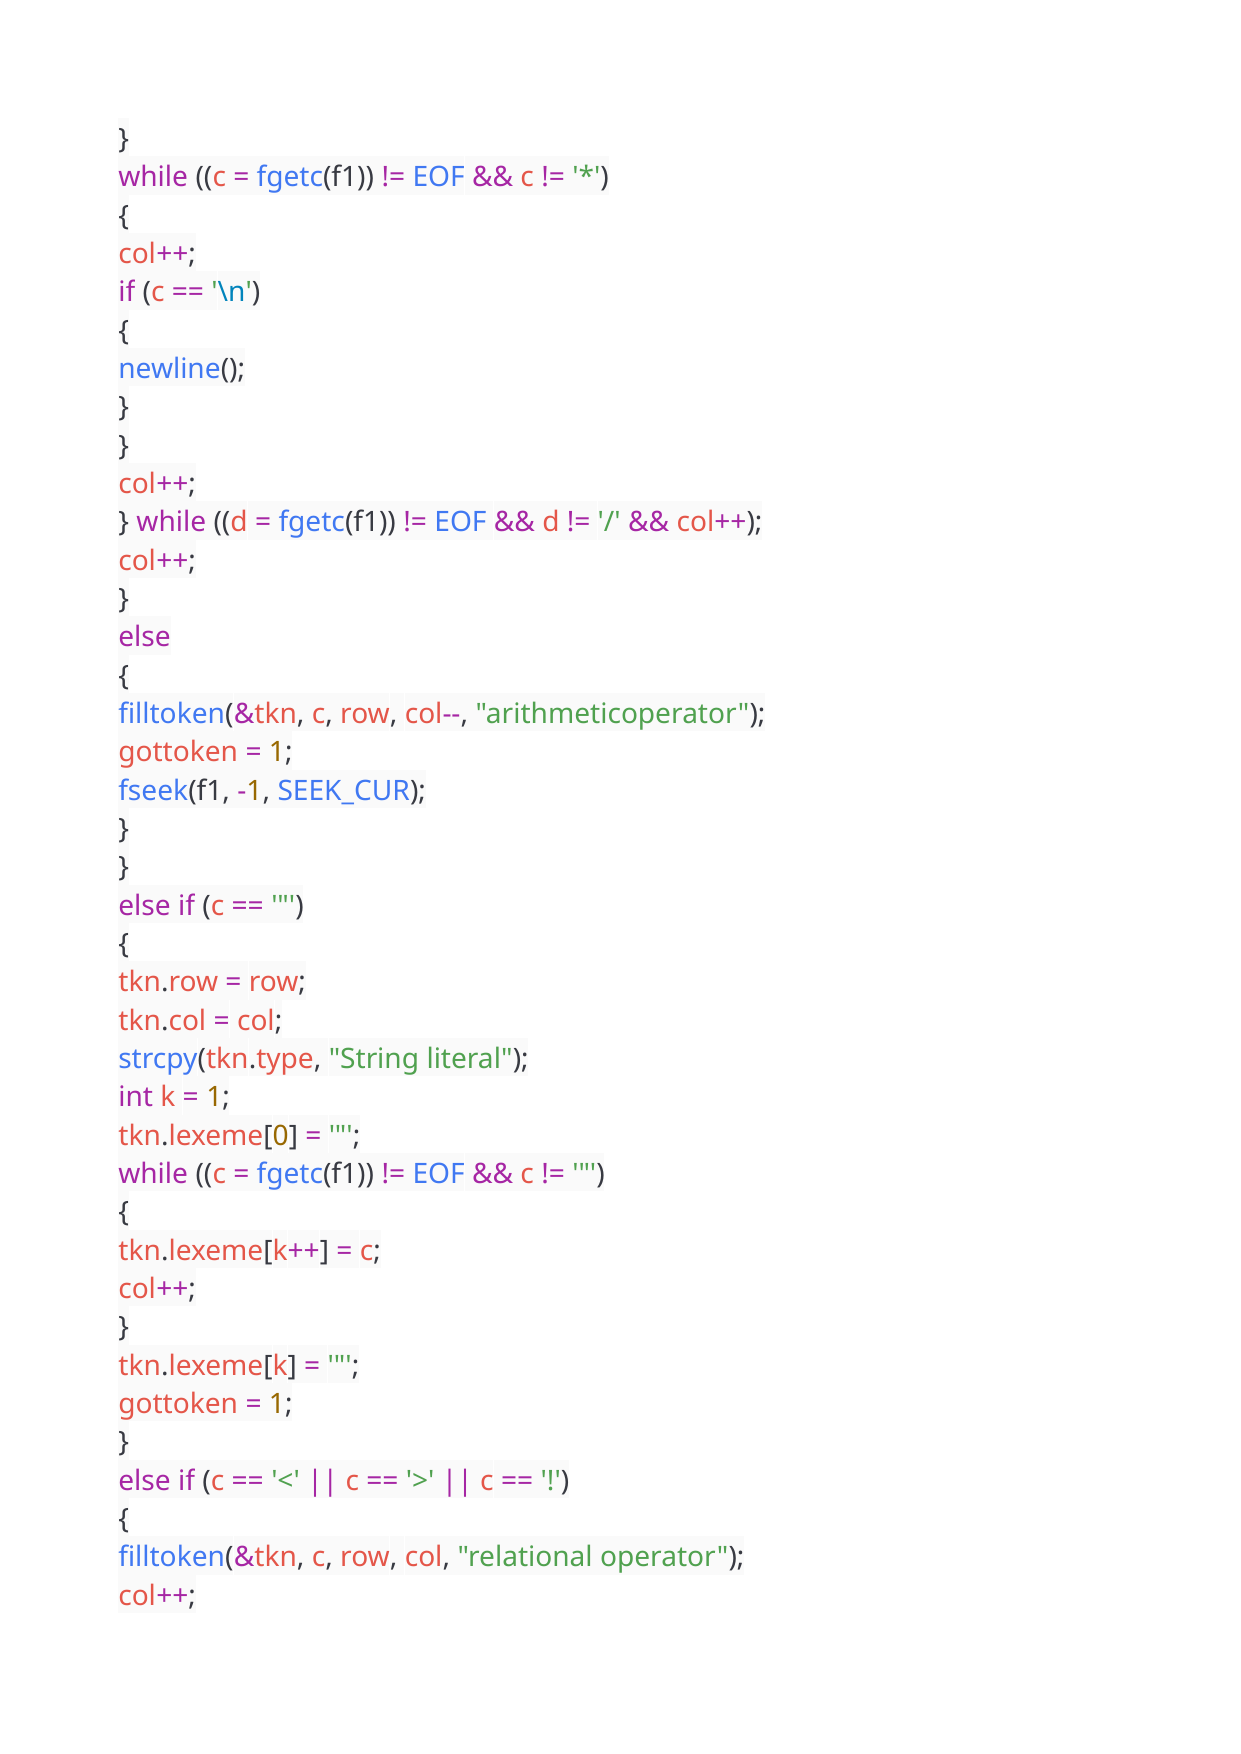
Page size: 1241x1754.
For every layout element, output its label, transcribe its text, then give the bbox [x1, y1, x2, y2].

text col++; [118, 1575, 1122, 1613]
text { [118, 923, 1122, 961]
text { [118, 195, 1122, 233]
text } [118, 386, 1122, 425]
text tkn.lexeme[0] = '"'; [118, 1115, 1122, 1153]
text tkn.lexeme[k] = '"'; [118, 1345, 1122, 1383]
text } [118, 808, 1122, 846]
text newline(); [118, 348, 1122, 386]
text else if (c == '"') [118, 885, 1122, 923]
text col++; [118, 233, 1122, 271]
text gottoken = 1; [118, 1383, 1122, 1421]
text tkn.lexeme[k++] = c; [118, 1230, 1122, 1268]
text { [118, 1498, 1122, 1536]
text } [118, 1421, 1122, 1460]
text col++; [118, 1268, 1122, 1306]
text tkn.col = col; [118, 1000, 1122, 1038]
text fseek(f1, -1, SEEK_CUR); [118, 770, 1122, 808]
text strcpy(tkn.type, "String literal"); [118, 1038, 1122, 1076]
text gottoken = 1; [118, 731, 1122, 770]
text } [118, 118, 1122, 156]
text if (c == '\n') [118, 271, 1122, 310]
text tkn.row = row; [118, 961, 1122, 1000]
text } [118, 425, 1122, 463]
text col++; [118, 463, 1122, 501]
text else if (c == '<' || c == '>' || c == '!') [118, 1460, 1122, 1498]
text filltoken(&tkn, c, row, col--, "arithmeticoperator"); [118, 693, 1122, 731]
text } [118, 578, 1122, 616]
text { [118, 1191, 1122, 1230]
text } [118, 1306, 1122, 1345]
text filltoken(&tkn, c, row, col, "relational operator"); [118, 1536, 1122, 1575]
text { [118, 310, 1122, 348]
text else [118, 616, 1122, 655]
text int k = 1; [118, 1076, 1122, 1115]
text while ((c = fgetc(f1)) != EOF && c != '"') [118, 1153, 1122, 1191]
text } while ((d = fgetc(f1)) != EOF && d != '/' && col++); [118, 501, 1122, 540]
text } [118, 846, 1122, 885]
text col++; [118, 540, 1122, 578]
text while ((c = fgetc(f1)) != EOF && c != '*') [118, 156, 1122, 195]
text { [118, 655, 1122, 693]
